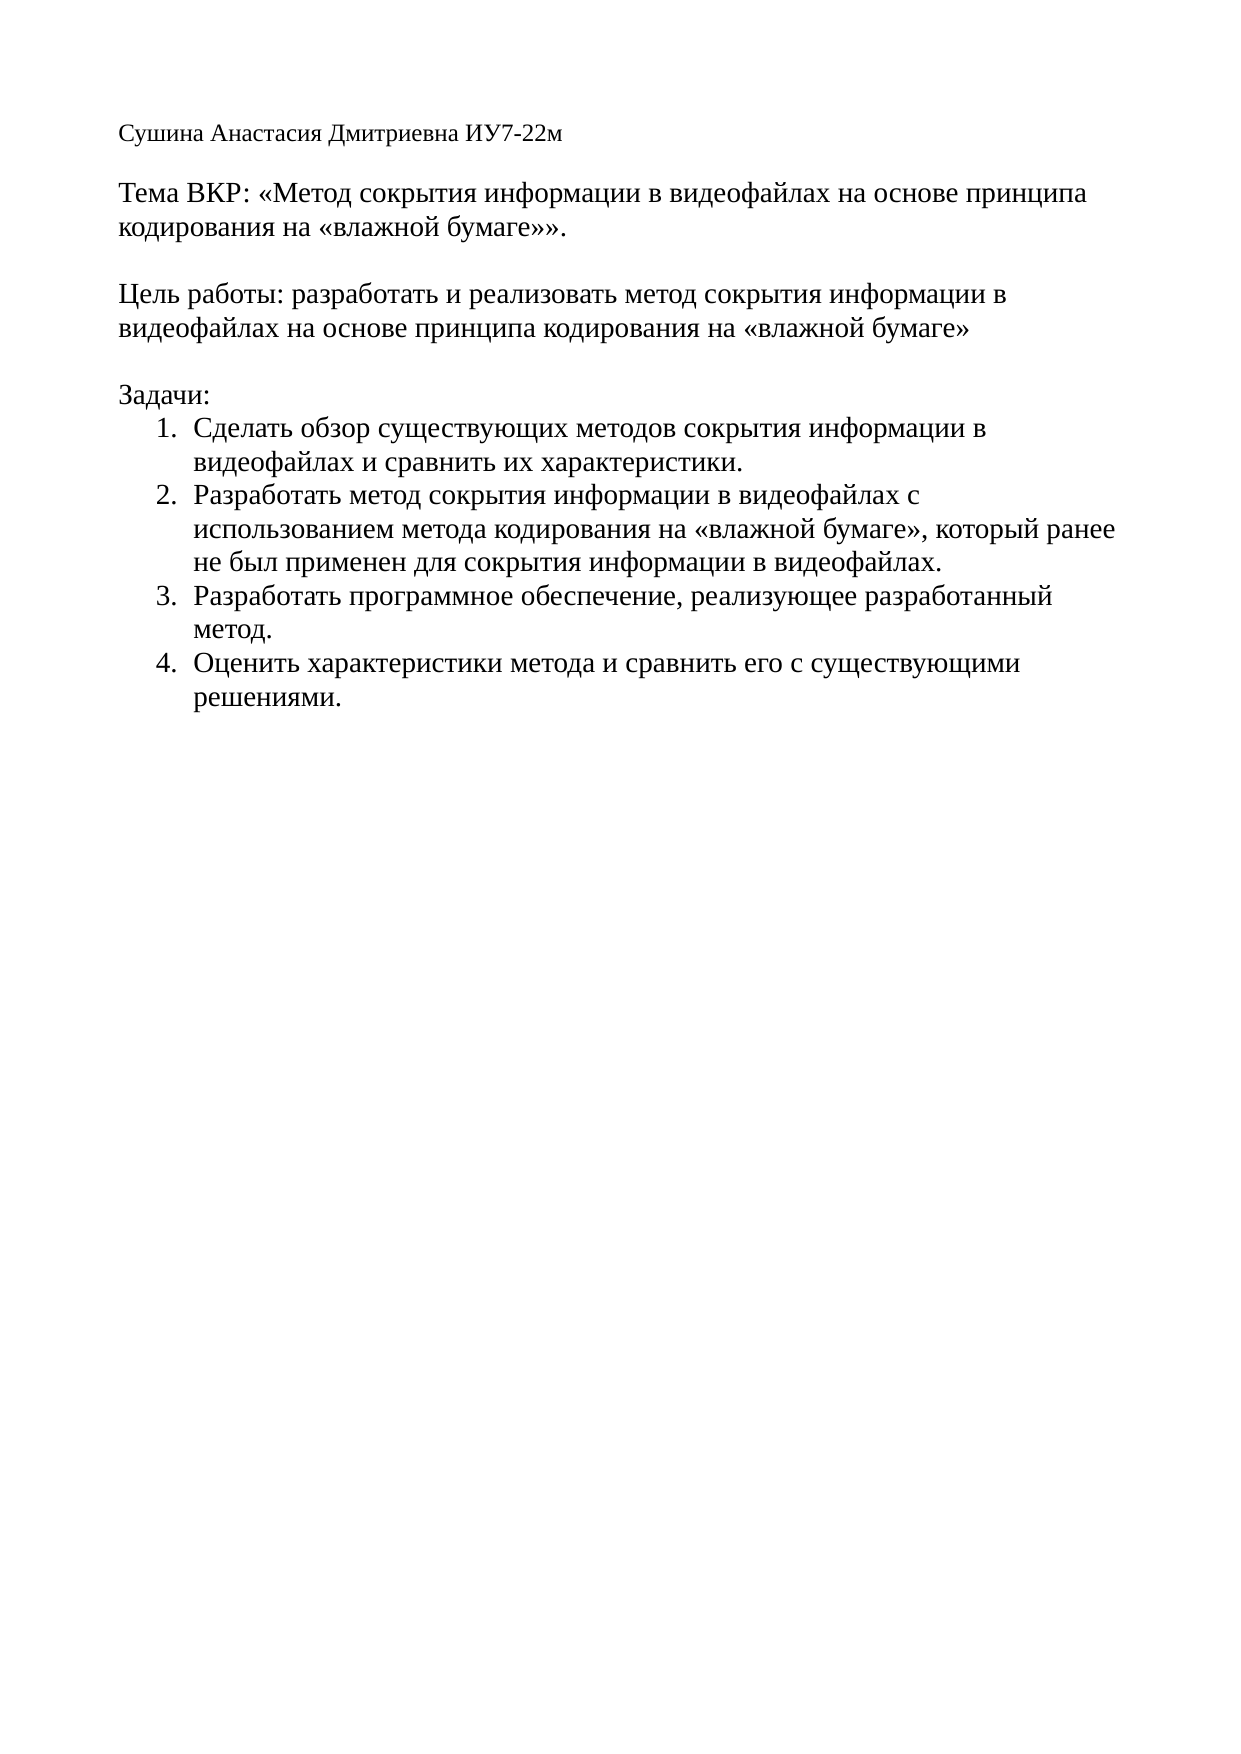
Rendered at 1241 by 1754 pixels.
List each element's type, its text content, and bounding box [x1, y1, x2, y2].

text Тема ВКР: «Метод сокрытия информации в видеофайлах на основе принципа кодирования на «влажной бумаге»». [118, 176, 1122, 243]
text Цель работы: разработать и реализовать метод сокрытия информации в видеофайлах на основе принципа кодирования на «влажной бумаге» [118, 276, 1122, 343]
list Сделать обзор существующих методов сокрытия информации в видеофайлах и сравнить их характеристики. [156, 410, 1122, 477]
text Задачи: [118, 377, 1122, 410]
list Разработать программное обеспечение, реализующее разработанный метод. [156, 578, 1122, 645]
list Оценить характеристики метода и сравнить его с существующими решениями. [156, 645, 1122, 712]
text Сушина Анастасия Дмитриевна ИУ7-22м [118, 118, 1122, 147]
list Разработать метод сокрытия информации в видеофайлах с использованием метода кодирования на «влажной бумаге», который ранее не был применен для сокрытия информации в видеофайлах. [156, 477, 1122, 578]
